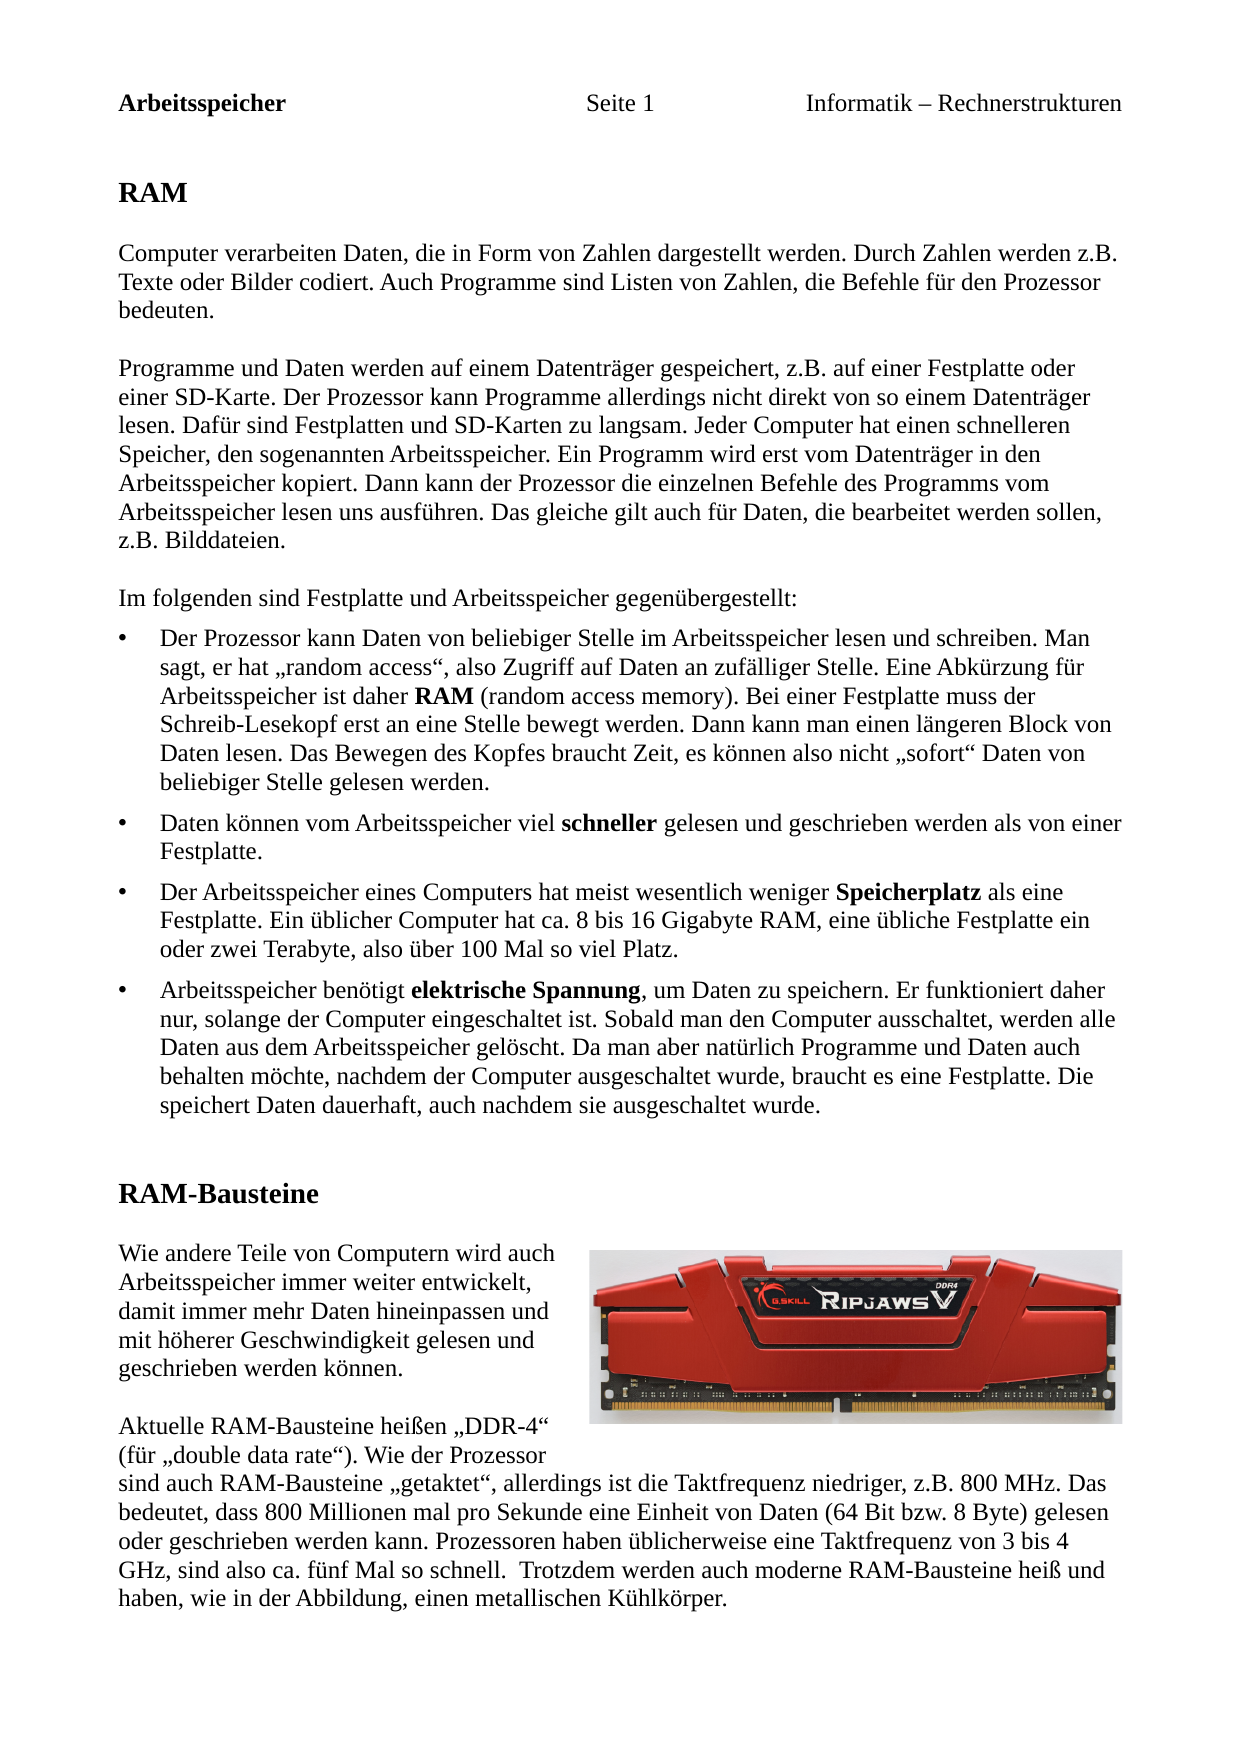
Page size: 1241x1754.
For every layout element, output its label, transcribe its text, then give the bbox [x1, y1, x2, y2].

text Computer verarbeiten Daten, die in Form von Zahlen dargestellt werden. Durch Zahlen werden z.B. Texte oder Bilder codiert. Auch Programme sind Listen von Zahlen, die Befehle für den Prozessor bedeuten. [118, 238, 1122, 324]
text Im folgenden sind Festplatte und Arbeitsspeicher gegenübergestellt: [118, 583, 1122, 612]
picture [589, 1250, 1123, 1424]
text Aktuelle RAM-Bausteine heißen „DDR-4“ (für „double data rate“). Wie der Prozessor sind auch RAM-Bausteine „getaktet“, allerdings ist die Taktfrequenz niedriger, z.B. 800 MHz. Das bedeutet, dass 800 Millionen mal pro Sekunde eine Einheit von Daten (64 Bit bzw. 8 Byte) gelesen oder geschrieben werden kann. Prozessoren haben üblicherweise eine Taktfrequenz von 3 bis 4 GHz, sind also ca. fünf Mal so schnell. Trotzdem werden auch moderne RAM-Bausteine heiß und haben, wie in der Abbildung, einen metallischen Kühlkörper. [118, 1411, 1122, 1612]
text RAM-Bausteine [118, 1176, 1122, 1210]
list Daten können vom Arbeitsspeicher viel schneller gelesen und geschrieben werden als von einer Festplatte. [118, 808, 1122, 865]
text Wie andere Teile von Computern wird auch Arbeitsspeicher immer weiter entwickelt, damit immer mehr Daten hineinpassen und mit höherer Geschwindigkeit gelesen und geschrieben werden können. [118, 1238, 1122, 1382]
text RAM [118, 176, 1122, 209]
list Der Prozessor kann Daten von beliebiger Stelle im Arbeitsspeicher lesen und schreiben. Man sagt, er hat „random access“, also Zugriff auf Daten an zufälliger Stelle. Eine Abkürzung für Arbeitsspeicher ist daher RAM (random access memory). Bei einer Festplatte muss der Schreib-Lesekopf erst an eine Stelle bewegt werden. Dann kann man einen längeren Block von Daten lesen. Das Bewegen des Kopfes braucht Zeit, es können also nicht „sofort“ Daten von beliebiger Stelle gelesen werden. [118, 623, 1122, 796]
text Programme und Daten werden auf einem Datenträger gespeichert, z.B. auf einer Festplatte oder einer SD-Karte. Der Prozessor kann Programme allerdings nicht direkt von so einem Datenträger lesen. Dafür sind Festplatten und SD-Karten zu langsam. Jeder Computer hat einen schnelleren Speicher, den sogenannten Arbeitsspeicher. Ein Programm wird erst vom Datenträger in den Arbeitsspeicher kopiert. Dann kann der Prozessor die einzelnen Befehle des Programms vom Arbeitsspeicher lesen uns ausführen. Das gleiche gilt auch für Daten, die bearbeitet werden sollen, z.B. Bilddateien. [118, 353, 1122, 554]
list Der Arbeitsspeicher eines Computers hat meist wesentlich weniger Speicherplatz als eine Festplatte. Ein üblicher Computer hat ca. 8 bis 16 Gigabyte RAM, eine übliche Festplatte ein oder zwei Terabyte, also über 100 Mal so viel Platz. [118, 877, 1122, 963]
list Arbeitsspeicher benötigt elektrische Spannung, um Daten zu speichern. Er funktioniert daher nur, solange der Computer eingeschaltet ist. Sobald man den Computer ausschaltet, werden alle Daten aus dem Arbeitsspeicher gelöscht. Da man aber natürlich Programme und Daten auch behalten möchte, nachdem der Computer ausgeschaltet wurde, braucht es eine Festplatte. Die speichert Daten dauerhaft, auch nachdem sie ausgeschaltet wurde. [118, 975, 1122, 1119]
